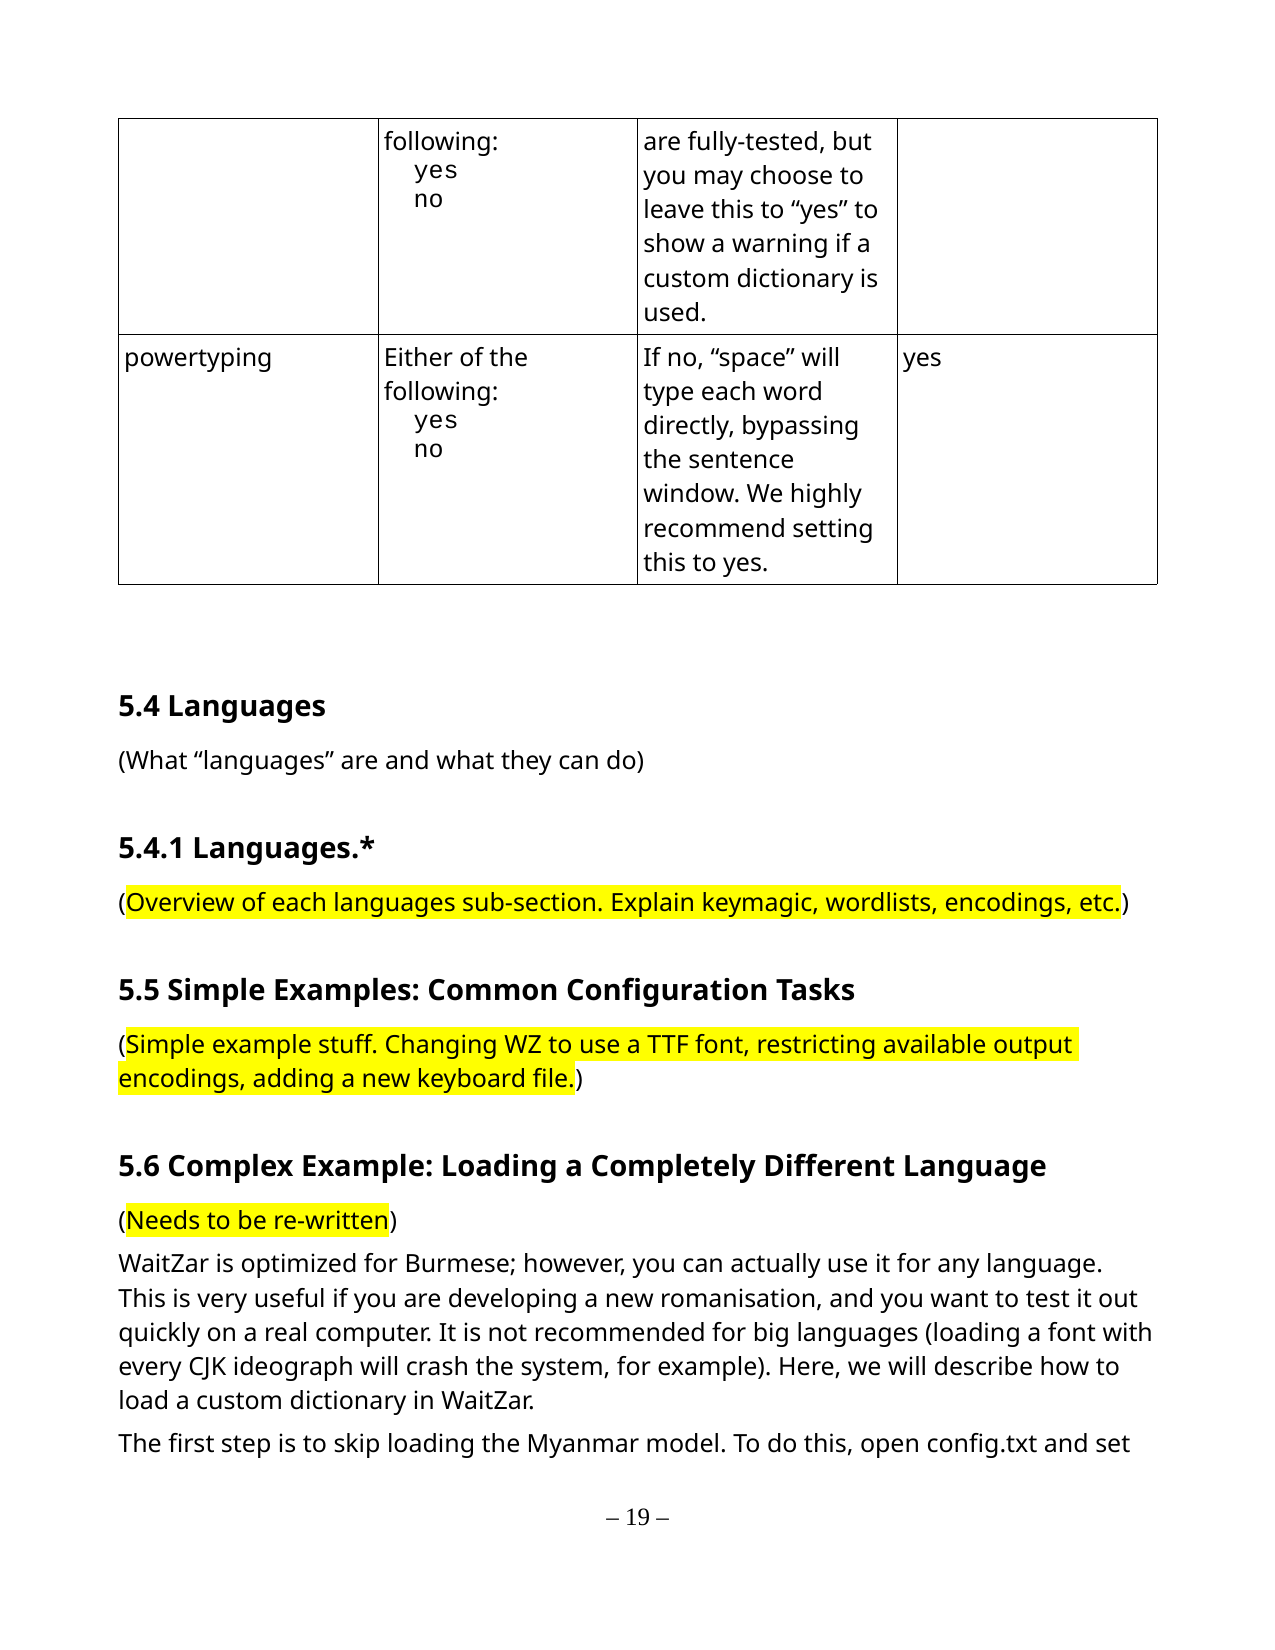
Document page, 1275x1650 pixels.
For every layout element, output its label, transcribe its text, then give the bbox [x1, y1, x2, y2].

text The first step is to skip loading the Myanmar model. To do this, open config.txt and set [118, 1426, 1157, 1459]
subtitle 5.5 Simple Examples: Common Configuration Tasks [118, 969, 1157, 1009]
text (Simple example stuff. Changing WZ to use a TTF font, restricting available output encodings, adding a new keyboard file.) [118, 1027, 1157, 1095]
table_cell powertyping [119, 335, 378, 584]
table_cell [119, 119, 378, 334]
table_cell Either of the following: yes no [379, 335, 637, 584]
table_cell [898, 119, 1157, 334]
table_cell following: yes no [379, 119, 637, 334]
text WaitZar is optimized for Burmese; however, you can actually use it for any language. This is very useful if you are developing a new romanisation, and you want to test it out quickly on a real computer. It is not recommended for big languages (loading a font with every CJK ideograph will crash the system, for example). Here, we will describe how to load a custom dictionary in WaitZar. [118, 1246, 1157, 1416]
table_cell are fully-tested, but you may choose to leave this to “yes” to show a warning if a custom dictionary is used. [638, 119, 897, 334]
subtitle 5.4.1 Languages.* [118, 827, 1157, 867]
text (Needs to be re-written) [118, 1203, 1157, 1237]
table_cell yes [898, 335, 1157, 584]
table_cell If no, “space” will type each word directly, bypassing the sentence window. We highly recommend setting this to yes. [638, 335, 897, 584]
text (What “languages” are and what they can do) [118, 743, 1157, 777]
text (Overview of each languages sub-section. Explain keymagic, wordlists, encodings, etc.) [118, 885, 1157, 919]
subtitle 5.6 Complex Example: Loading a Completely Different Language [118, 1145, 1157, 1185]
subtitle 5.4 Languages [118, 685, 1157, 725]
